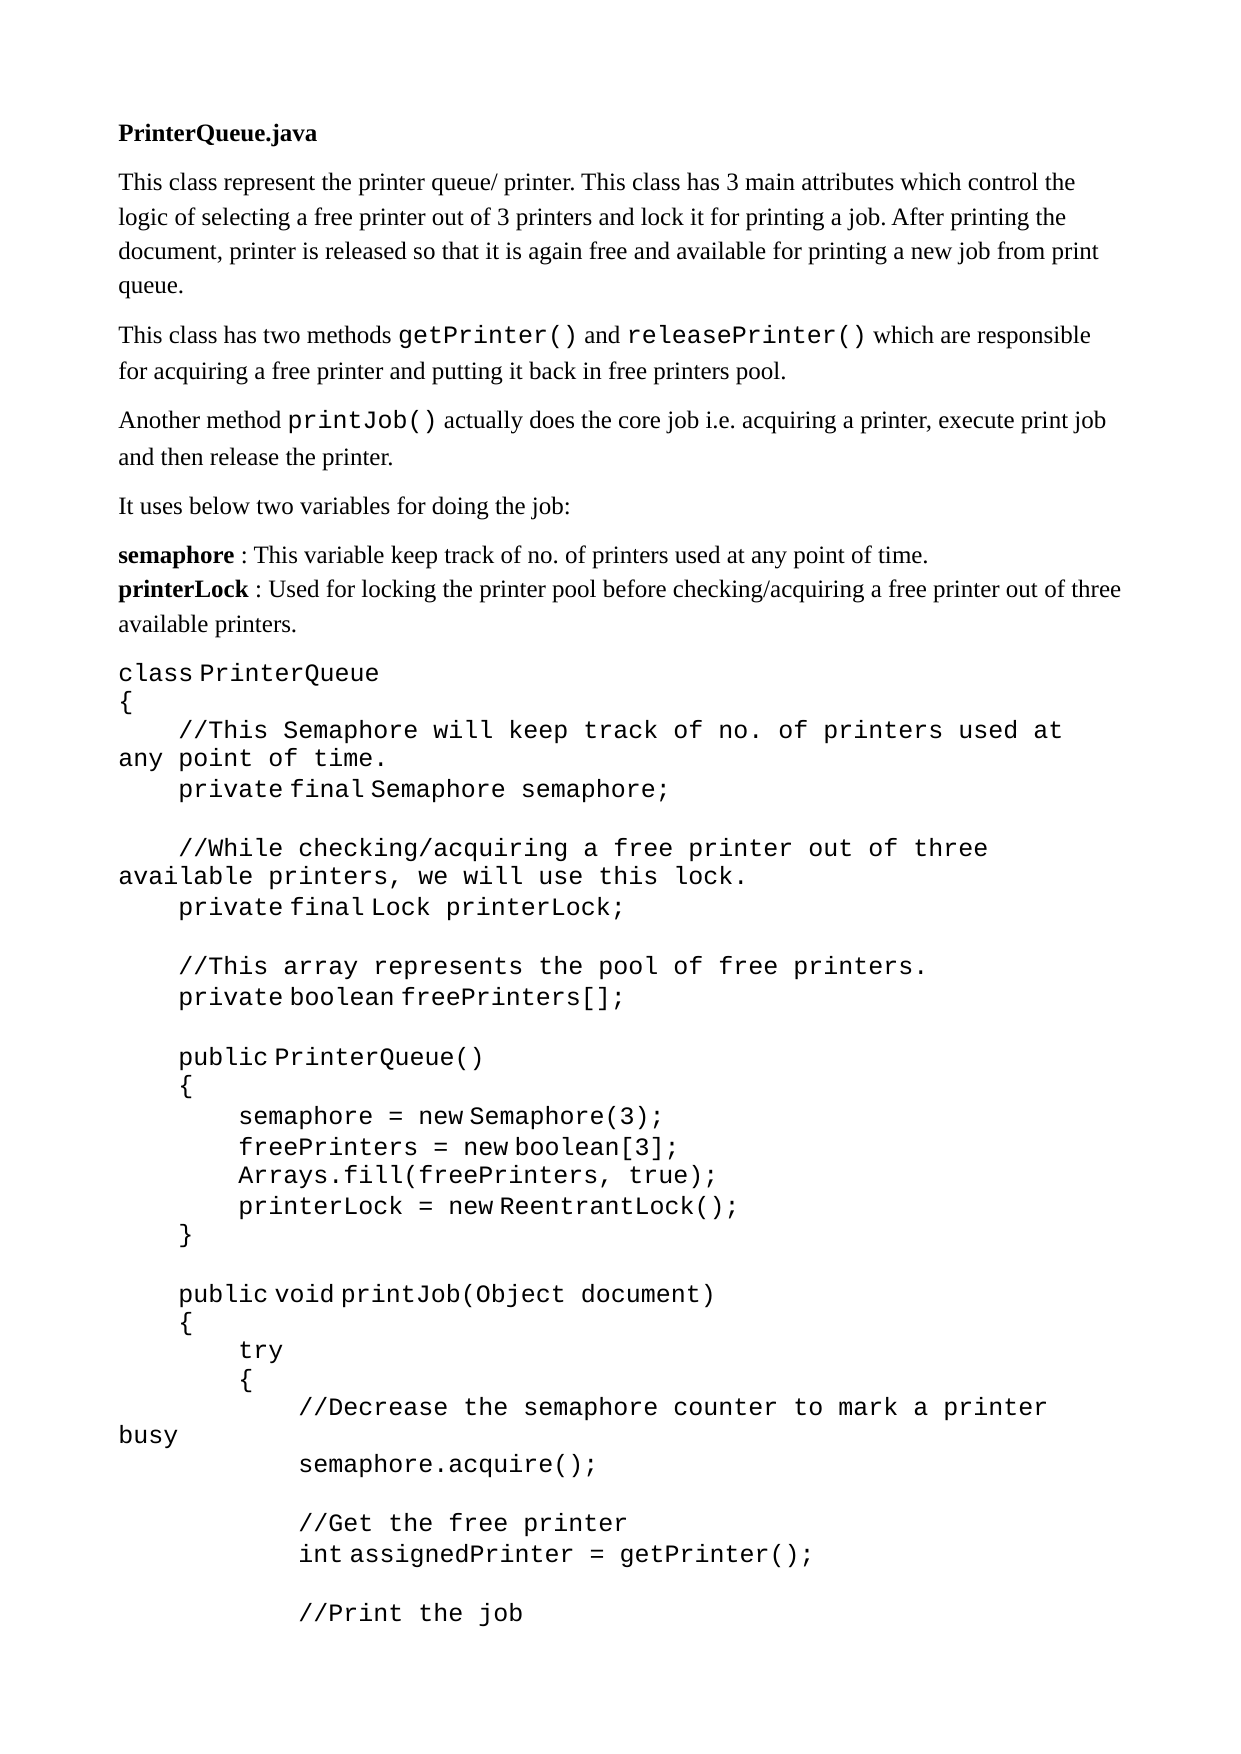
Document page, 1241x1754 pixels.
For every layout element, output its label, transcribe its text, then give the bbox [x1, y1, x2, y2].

text semaphore : This variable keep track of no. of printers used at any point of time. printerLock : Used for locking the printer pool before checking/acquiring a free printer out of three available printers. [118, 540, 1122, 638]
text PrinterQueue.java [118, 118, 1122, 147]
text Another method printJob() actually does the core job i.e. acquiring a printer, execute print job and then release the printer. [118, 405, 1122, 471]
table_header class PrinterQueue { //This Semaphore will keep track of no. of printers used at any point of time. private final Semaphore semaphore; //While checking/acquiring a free printer out of three available printers, we will use this lock. private final Lock printerLock; //This array represents the pool of free printers. private boolean freePrinters[]; public PrinterQueue() { semaphore = new Semaphore(3); freePrinters = new boolean[3]; Arrays.fill(freePrinters, true); printerLock = new ReentrantLock(); } public void printJob(Object document) { try { //Decrease the semaphore counter to mark a printer busy semaphore.acquire(); //Get the free printer int assignedPrinter = getPrinter(); //Print the job [118, 658, 1122, 1629]
text This class represent the printer queue/ printer. This class has 3 main attributes which control the logic of selecting a free printer out of 3 printers and lock it for printing a job. After printing the document, printer is released so that it is again free and available for printing a new job from print queue. [118, 167, 1122, 299]
text This class has two methods getPrinter() and releasePrinter() which are responsible for acquiring a free printer and putting it back in free printers pool. [118, 320, 1122, 385]
text It uses below two variables for doing the job: [118, 491, 1122, 520]
